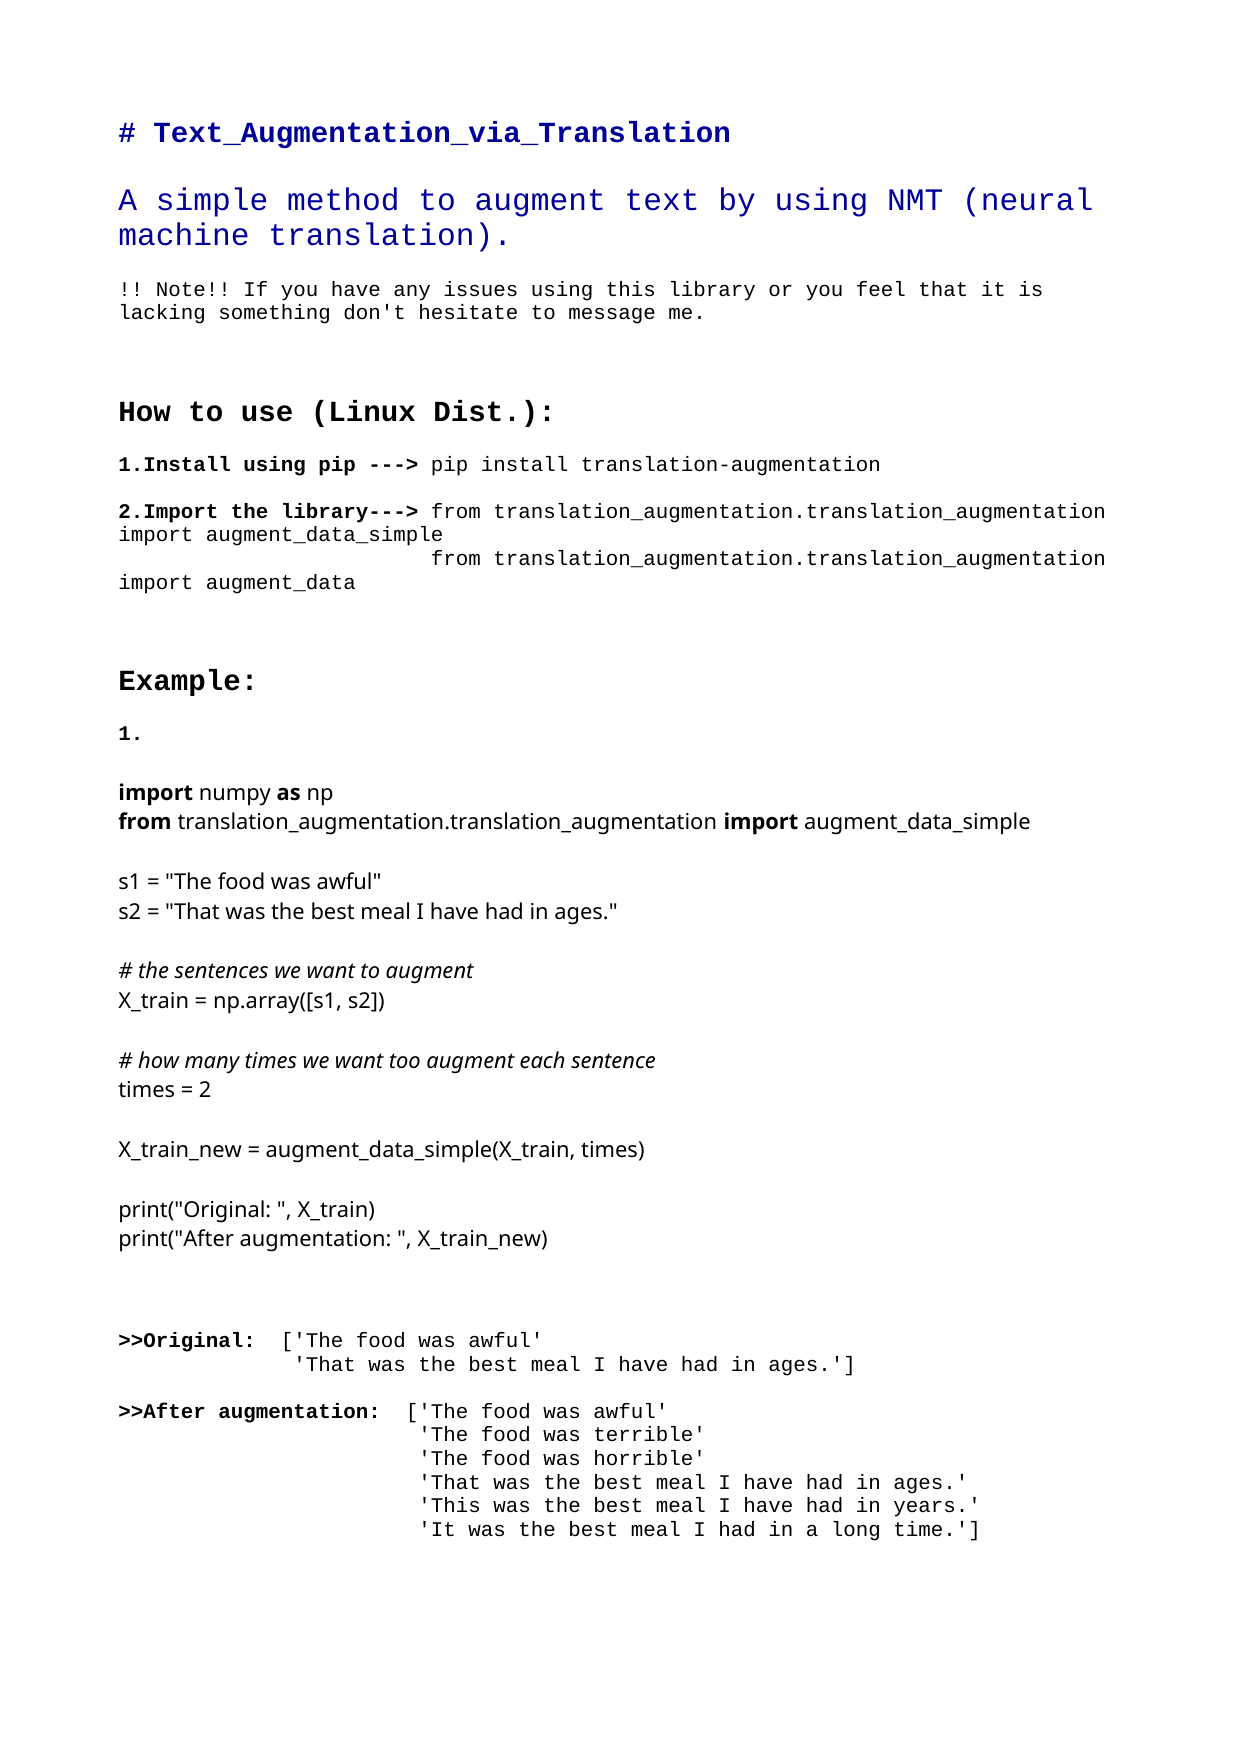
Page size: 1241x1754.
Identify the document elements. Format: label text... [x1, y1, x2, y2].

text 'The food was horrible' [118, 1448, 1122, 1472]
text # the sentences we want to augment [118, 955, 1122, 985]
text >>Original: ['The food was awful' [118, 1330, 1122, 1353]
text s1 = "The food was awful" [118, 866, 1122, 896]
text 1.Install using pip ---> pip install translation-augmentation [118, 453, 1122, 477]
text 2.Import the library---> from translation_augmentation.translation_augmentation import augment_data_simple [118, 501, 1122, 548]
text # Text_Augmentation_via_Translation [118, 118, 1122, 151]
text times = 2 [118, 1074, 1122, 1104]
text 'It was the best meal I had in a long time.'] [118, 1519, 1122, 1543]
text 'This was the best meal I have had in years.' [118, 1495, 1122, 1519]
text X_train = np.array([s1, s2]) [118, 985, 1122, 1015]
text Example: [118, 666, 1122, 699]
text print("After augmentation: ", X_train_new) [118, 1223, 1122, 1253]
text A simple method to augment text by using NMT (neural machine translation). [118, 184, 1122, 255]
text >>After augmentation: ['The food was awful' [118, 1401, 1122, 1424]
text s2 = "That was the best meal I have had in ages." [118, 896, 1122, 925]
text import numpy as np [118, 776, 1122, 806]
text 1. [118, 723, 1122, 747]
text from translation_augmentation.translation_augmentation import augment_data [118, 548, 1122, 595]
text 'That was the best meal I have had in ages.'] [118, 1353, 1122, 1377]
text # how many times we want too augment each sentence [118, 1044, 1122, 1074]
text !! Note!! If you have any issues using this library or you feel that it is lacking something don't hesitate to message me. [118, 279, 1122, 326]
text How to use (Linux Dist.): [118, 397, 1122, 430]
text from translation_augmentation.translation_augmentation import augment_data_simple [118, 806, 1122, 836]
text X_train_new = augment_data_simple(X_train, times) [118, 1134, 1122, 1164]
text print("Original: ", X_train) [118, 1193, 1122, 1223]
text 'The food was terrible' [118, 1424, 1122, 1448]
text 'That was the best meal I have had in ages.' [118, 1472, 1122, 1495]
